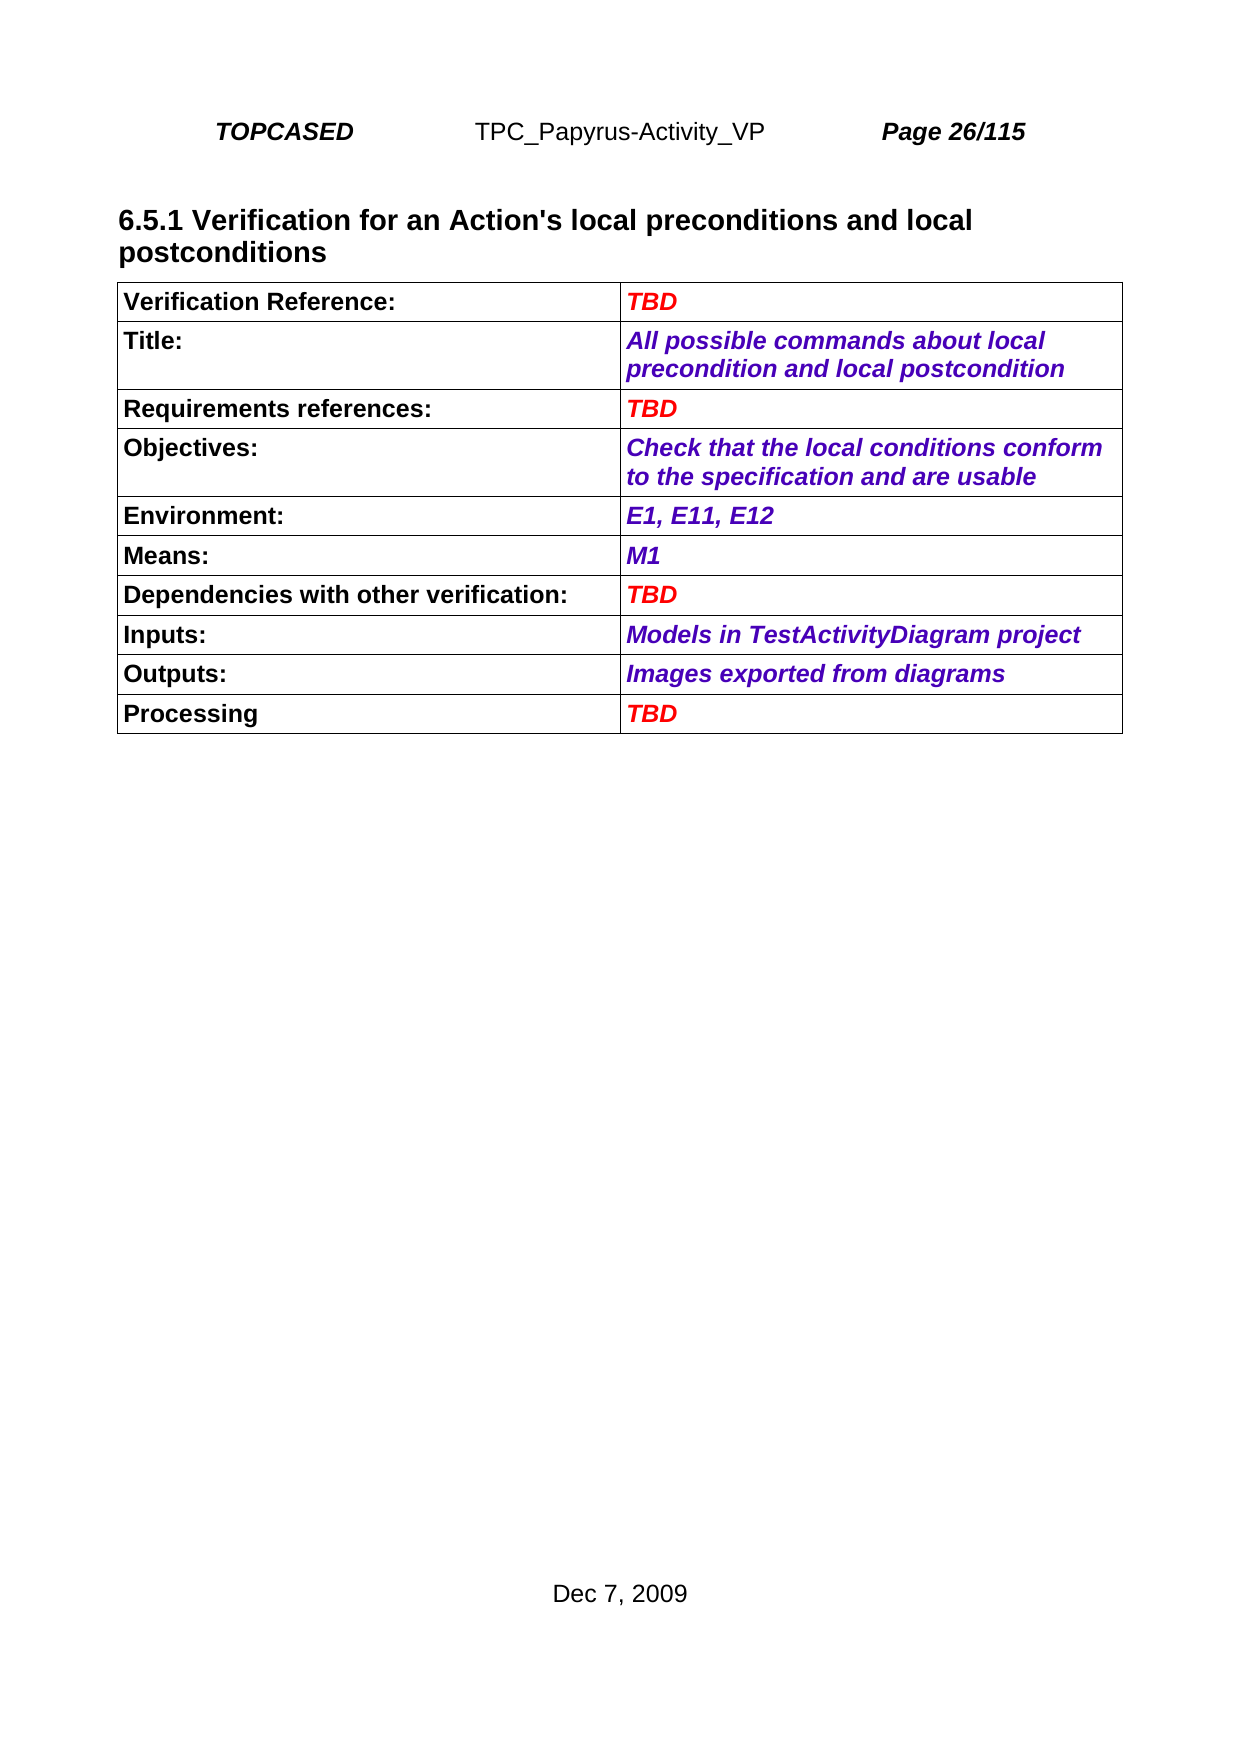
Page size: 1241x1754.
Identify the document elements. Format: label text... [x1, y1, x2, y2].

table_cell TBD [621, 576, 1122, 615]
table_cell TBD [621, 695, 1122, 733]
table_header TBD [621, 283, 1122, 321]
table_cell Check that the local conditions conform to the specification and are usable [621, 429, 1122, 496]
subtitle Verification for an Action's local preconditions and local postconditions [118, 204, 1122, 269]
table_cell Requirements references: [118, 390, 620, 428]
table_cell Inputs: [118, 616, 620, 654]
table_header Verification Reference: [118, 283, 620, 321]
table_cell Dependencies with other verification: [118, 576, 620, 615]
table_cell All possible commands about local precondition and local postcondition [621, 322, 1122, 389]
table_cell E1, E11, E12 [621, 497, 1122, 535]
table_cell Environment: [118, 497, 620, 535]
table_cell Means: [118, 536, 620, 575]
table_cell M1 [621, 536, 1122, 575]
table_cell Images exported from diagrams [621, 655, 1122, 694]
table_cell Outputs: [118, 655, 620, 694]
table_cell Processing [118, 695, 620, 733]
table_cell Models in TestActivityDiagram project [621, 616, 1122, 654]
table_cell Objectives: [118, 429, 620, 496]
table_cell Title: [118, 322, 620, 389]
table_cell TBD [621, 390, 1122, 428]
